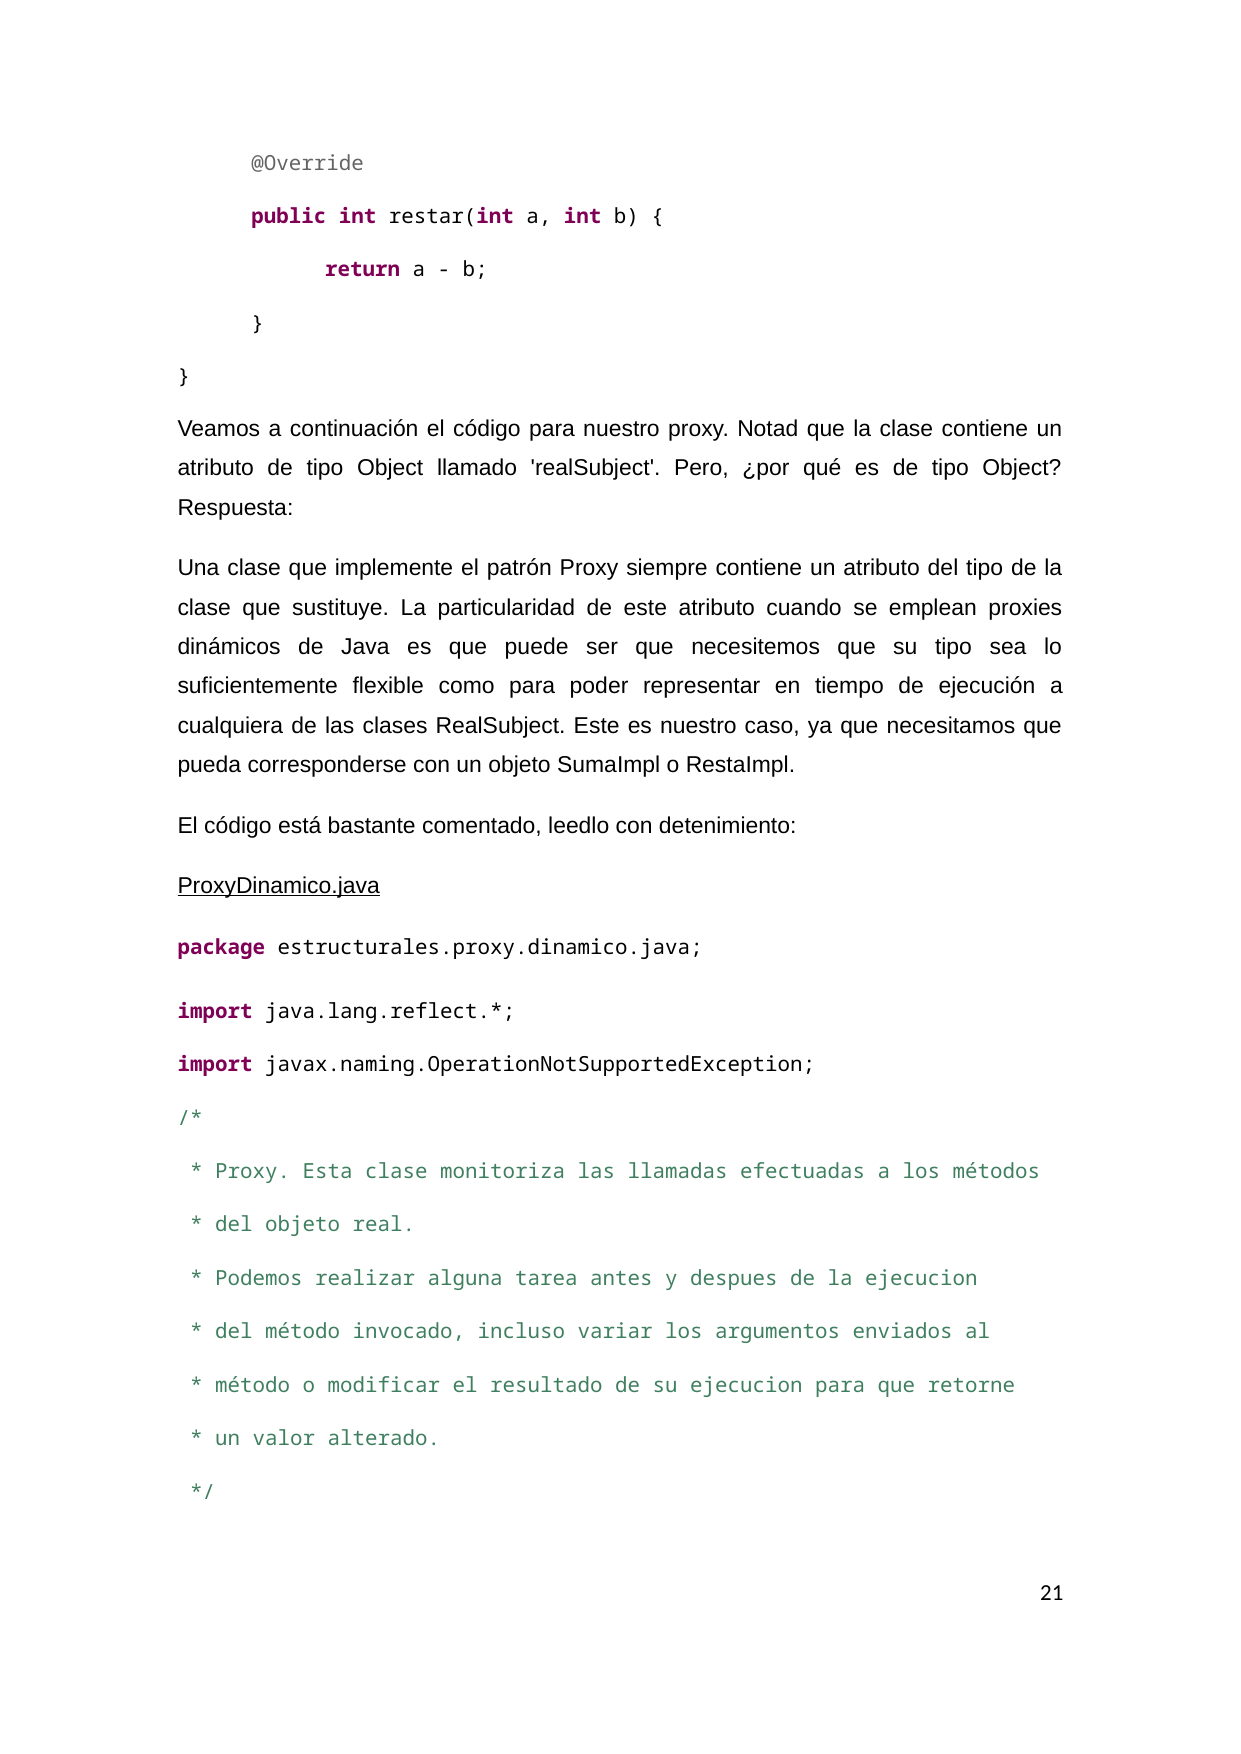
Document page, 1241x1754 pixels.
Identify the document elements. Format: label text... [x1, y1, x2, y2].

text import java.lang.reflect.*; [177, 996, 1063, 1024]
text * del objeto real. [177, 1209, 1063, 1238]
text public int restar(int a, int b) { [177, 201, 1063, 229]
text * del método invocado, incluso variar los argumentos enviados al [177, 1316, 1063, 1345]
text * un valor alterado. [177, 1423, 1063, 1452]
text Una clase que implemente el patrón Proxy siempre contiene un atributo del tipo de la clase que sustituye. La particularidad de este atributo cuando se emplean proxies dinámicos de Java es que puede ser que necesitemos que su tipo sea lo suficientemente flexible como para poder representar en tiempo de ejecución a cualquiera de las clases RealSubject. Este es nuestro caso, ya que necesitamos que pueda corresponderse con un objeto SumaImpl o RestaImpl. [177, 554, 1063, 778]
text } [177, 308, 1063, 336]
text * método o modificar el resultado de su ejecucion para que retorne [177, 1370, 1063, 1398]
text @Override [177, 148, 1063, 176]
text * Podemos realizar alguna tarea antes y despues de la ejecucion [177, 1263, 1063, 1291]
text */ [177, 1477, 1063, 1505]
text Veamos a continuación el código para nuestro proxy. Notad que la clase contiene un atributo de tipo Object llamado 'realSubject'. Pero, ¿por qué es de tipo Object? Respuesta: [177, 415, 1063, 520]
text import javax.naming.OperationNotSupportedException; [177, 1049, 1063, 1078]
text ProxyDinamico.java [177, 872, 1063, 898]
text package estructurales.proxy.dinamico.java; [177, 932, 1063, 961]
text El código está bastante comentado, leedlo con detenimiento: [177, 812, 1063, 838]
text } [177, 361, 1063, 390]
text /* [177, 1103, 1063, 1131]
text * Proxy. Esta clase monitoriza las llamadas efectuadas a los métodos [177, 1156, 1063, 1184]
text return a - b; [177, 254, 1063, 283]
